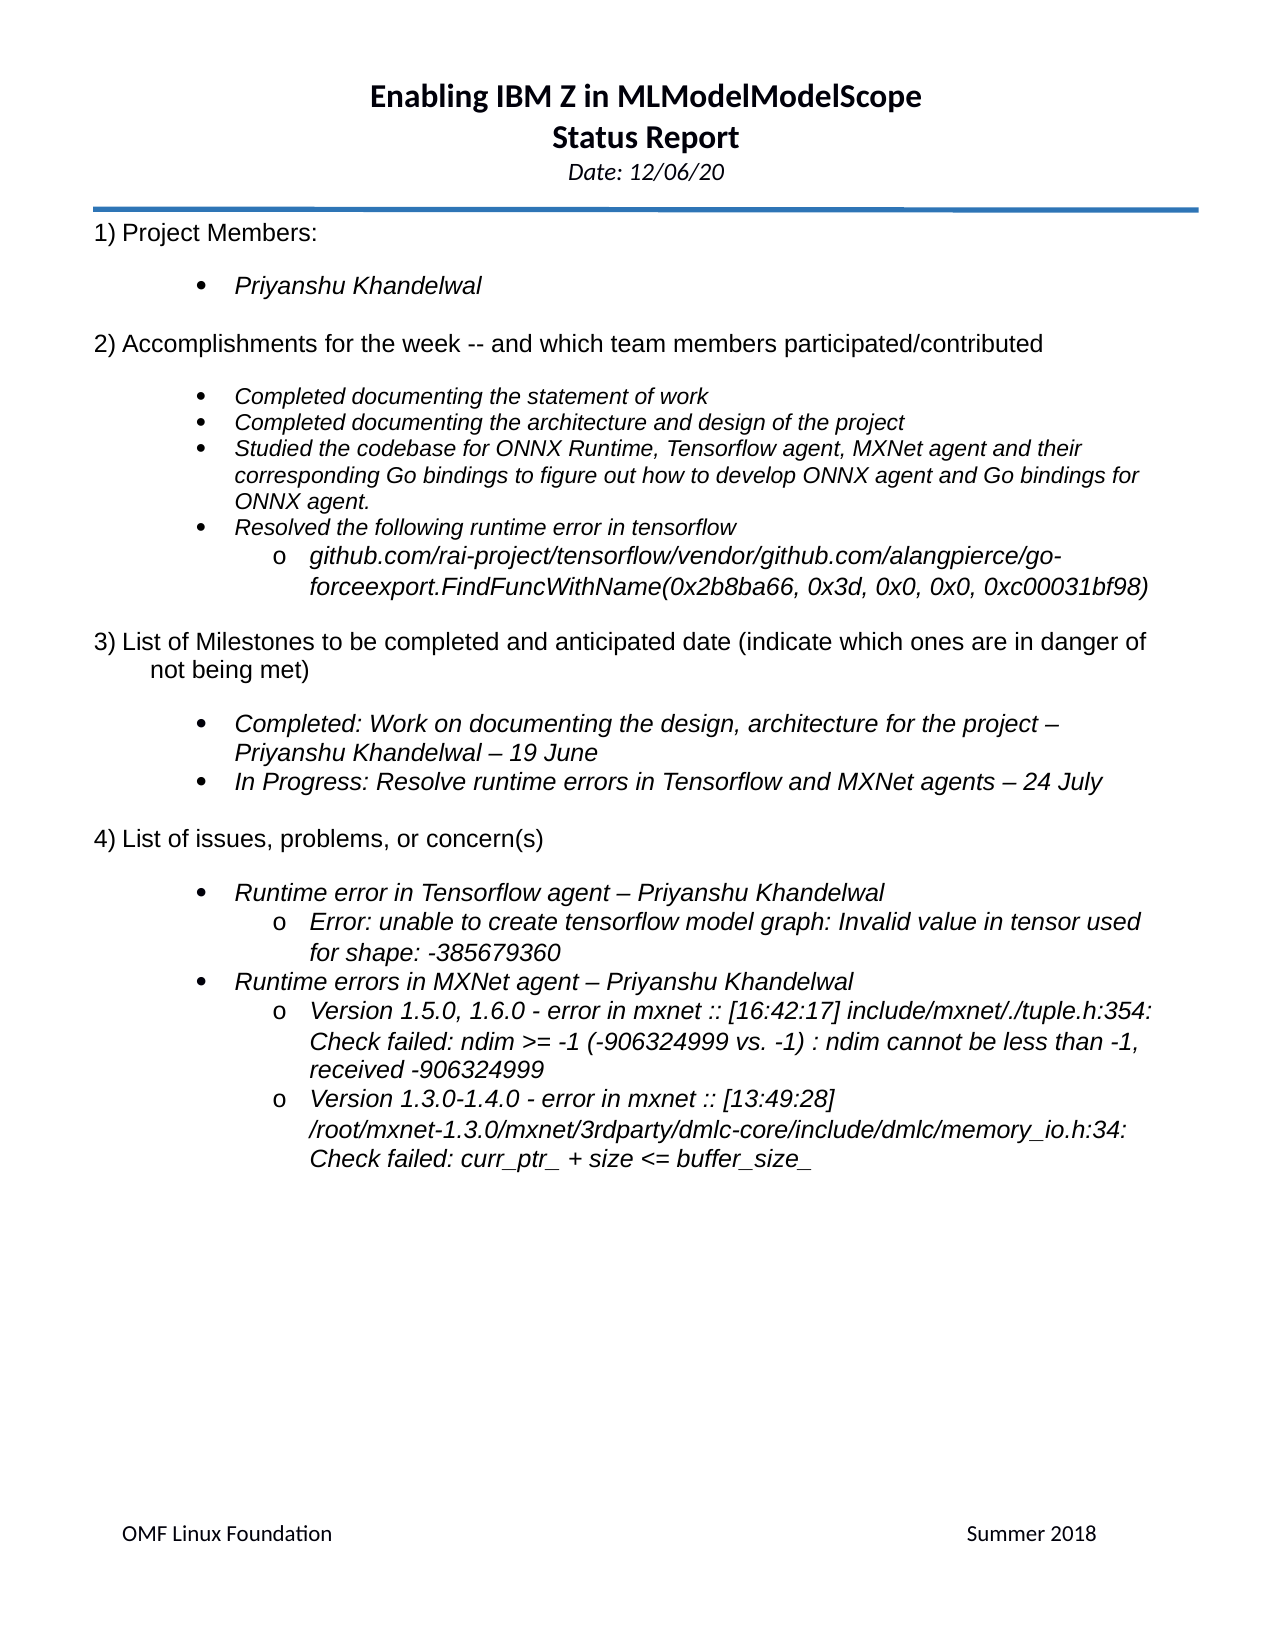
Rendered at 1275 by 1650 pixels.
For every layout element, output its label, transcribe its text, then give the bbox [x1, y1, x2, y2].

list Completed documenting the architecture and design of the project [197, 409, 1170, 435]
list Priyanshu Khandelwal [197, 271, 1170, 300]
list Resolved the following runtime error in tensorflow [197, 514, 1170, 541]
list Version 1.5.0, 1.6.0 - error in mxnet :: [16:42:17] include/mxnet/./tuple.h:354: Check failed: ndim >= -1 (-906324999 vs. -1) : ndim cannot be less than -1, received -906324999 [272, 996, 1170, 1084]
list Completed documenting the statement of work [197, 383, 1170, 409]
list In Progress: Resolve runtime errors in Tensorflow and MXNet agents – 24 July [197, 767, 1170, 796]
list Accomplishments for the week -- and which team members participated/contributed [94, 329, 1170, 358]
list Runtime error in Tensorflow agent – Priyanshu Khandelwal [197, 878, 1170, 907]
list Completed: Work on documenting the design, architecture for the project – Priyanshu Khandelwal – 19 June [197, 709, 1170, 767]
list List of Milestones to be completed and anticipated date (indicate which ones are in danger of not being met) [94, 627, 1170, 684]
list Error: unable to create tensorflow model graph: Invalid value in tensor used for shape: -385679360 [272, 907, 1170, 967]
list github.com/rai-project/tensorflow/vendor/github.com/alangpierce/go-forceexport.FindFuncWithName(0x2b8ba66, 0x3d, 0x0, 0x0, 0xc00031bf98) [272, 541, 1170, 600]
list Version 1.3.0-1.4.0 - error in mxnet :: [13:49:28] /root/mxnet-1.3.0/mxnet/3rdparty/dmlc-core/include/dmlc/memory_io.h:34: Check failed: curr_ptr_ + size <= buffer_size_ [272, 1084, 1170, 1172]
list Studied the codebase for ONNX Runtime, Tensorflow agent, MXNet agent and their corresponding Go bindings to figure out how to develop ONNX agent and Go bindings for ONNX agent. [197, 435, 1170, 514]
list Runtime errors in MXNet agent – Priyanshu Khandelwal [197, 967, 1170, 996]
list Project Members: [94, 217, 1170, 246]
list List of issues, problems, or concern(s) [94, 824, 1170, 853]
